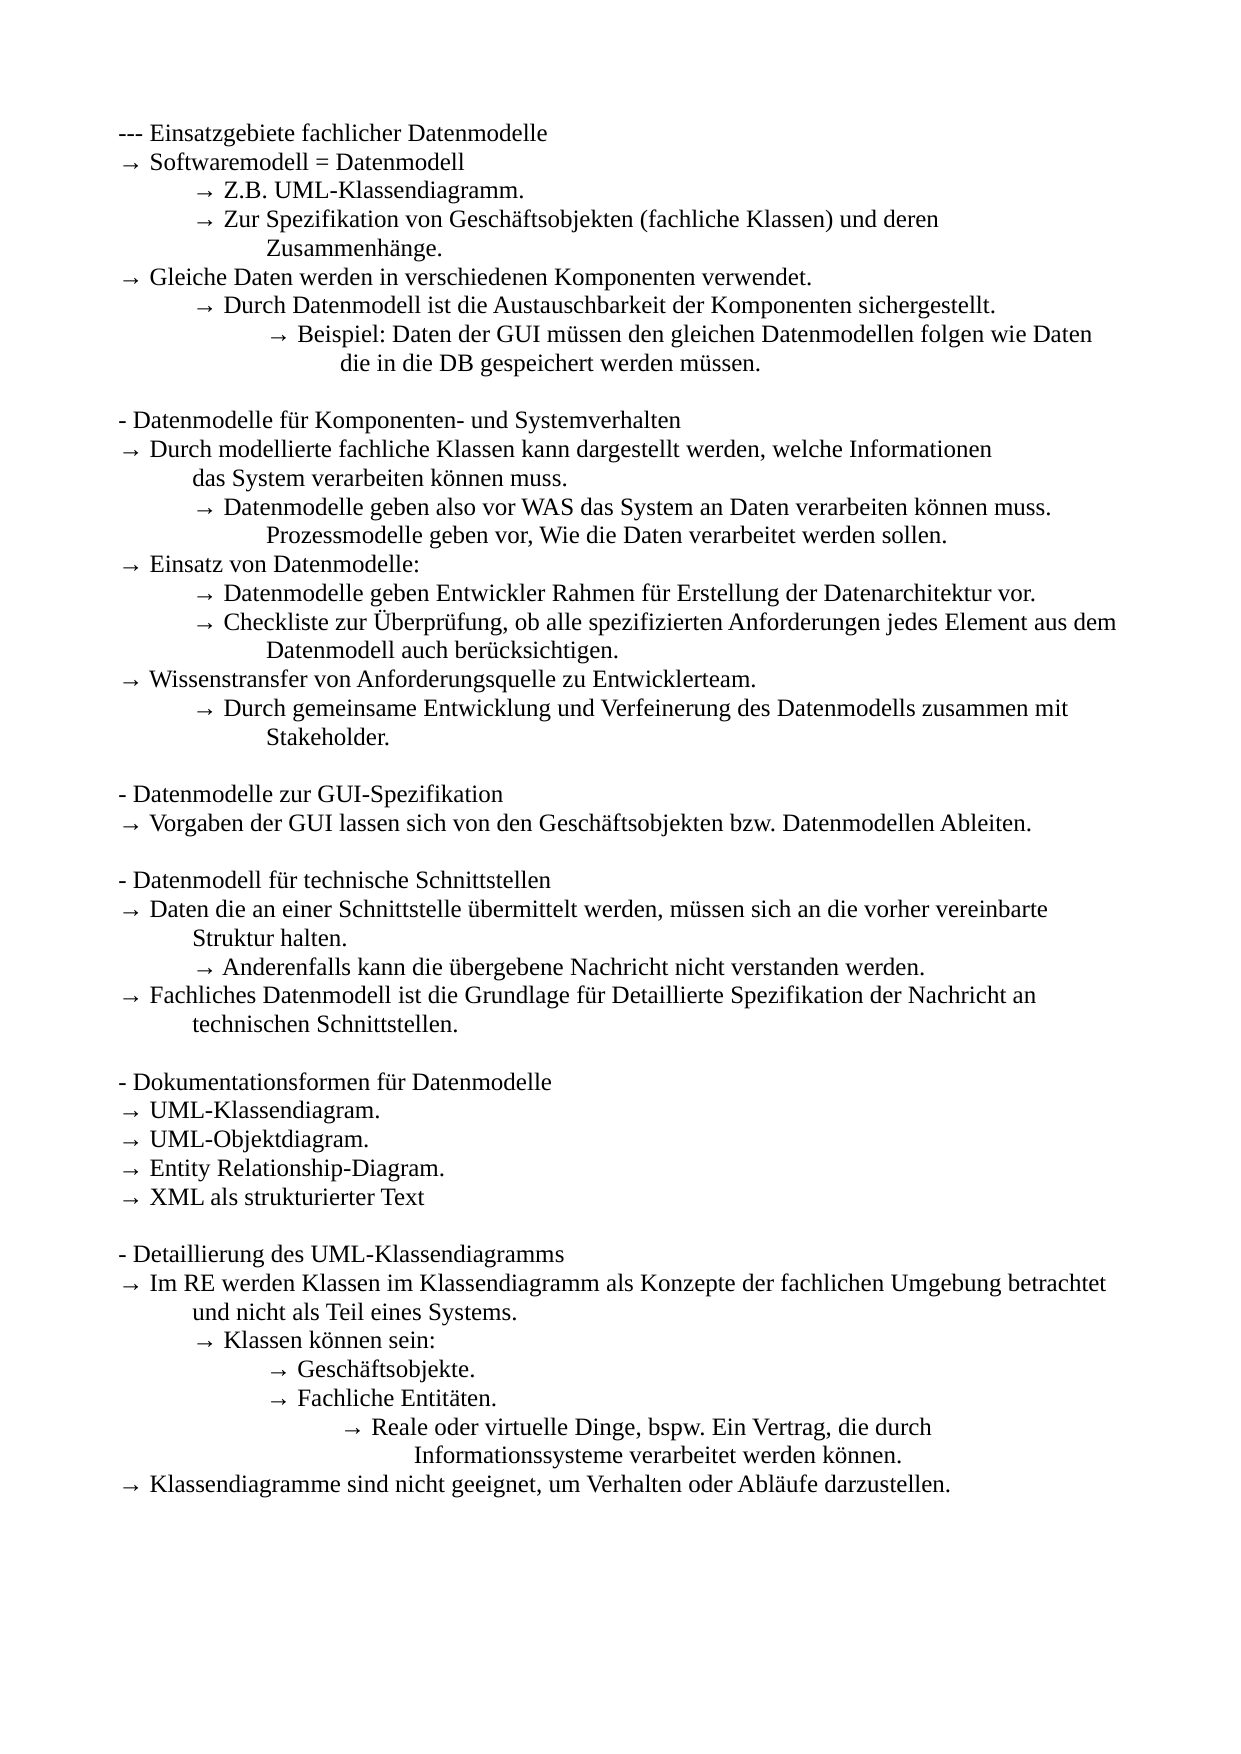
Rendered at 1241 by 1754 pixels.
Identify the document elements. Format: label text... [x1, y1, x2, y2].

text → XML als strukturierter Text [118, 1182, 1122, 1211]
text - Dokumentationsformen für Datenmodelle [118, 1067, 1122, 1096]
text - Datenmodelle zur GUI-Spezifikation [118, 779, 1122, 808]
text - Datenmodell für technische Schnittstellen [118, 866, 1122, 894]
text → Datenmodelle geben also vor WAS das System an Daten verarbeiten können muss. [118, 492, 1122, 521]
text → Im RE werden Klassen im Klassendiagramm als Konzepte der fachlichen Umgebung betrachtet [118, 1268, 1122, 1297]
text → UML-Klassendiagram. [118, 1096, 1122, 1124]
text → Reale oder virtuelle Dinge, bspw. Ein Vertrag, die durch [118, 1412, 1122, 1441]
text → Datenmodelle geben Entwickler Rahmen für Erstellung der Datenarchitektur vor. [118, 578, 1122, 607]
text → Klassendiagramme sind nicht geeignet, um Verhalten oder Abläufe darzustellen. [118, 1469, 1122, 1498]
text → Anderenfalls kann die übergebene Nachricht nicht verstanden werden. [118, 952, 1122, 981]
text → Vorgaben der GUI lassen sich von den Geschäftsobjekten bzw. Datenmodellen Ableiten. [118, 808, 1122, 837]
text - Datenmodelle für Komponenten- und Systemverhalten [118, 406, 1122, 434]
text Struktur halten. [118, 923, 1122, 952]
text → Geschäftsobjekte. [118, 1354, 1122, 1383]
text → Fachliches Datenmodell ist die Grundlage für Detaillierte Spezifikation der Nachricht an [118, 981, 1122, 1009]
text → Durch Datenmodell ist die Austauschbarkeit der Komponenten sichergestellt. [118, 291, 1122, 319]
text --- Einsatzgebiete fachlicher Datenmodelle [118, 118, 1122, 147]
text → Durch gemeinsame Entwicklung und Verfeinerung des Datenmodells zusammen mit [118, 693, 1122, 722]
text Zusammenhänge. [118, 233, 1122, 262]
text → Wissenstransfer von Anforderungsquelle zu Entwicklerteam. [118, 664, 1122, 693]
text die in die DB gespeichert werden müssen. [118, 348, 1122, 377]
text Prozessmodelle geben vor, Wie die Daten verarbeitet werden sollen. [118, 521, 1122, 549]
text technischen Schnittstellen. [118, 1009, 1122, 1038]
text → Softwaremodell = Datenmodell [118, 147, 1122, 176]
text → Daten die an einer Schnittstelle übermittelt werden, müssen sich an die vorher vereinbarte [118, 894, 1122, 923]
text → Entity Relationship-Diagram. [118, 1153, 1122, 1182]
text → UML-Objektdiagram. [118, 1124, 1122, 1153]
text → Beispiel: Daten der GUI müssen den gleichen Datenmodellen folgen wie Daten [118, 319, 1122, 348]
text Stakeholder. [118, 722, 1122, 751]
text → Checkliste zur Überprüfung, ob alle spezifizierten Anforderungen jedes Element aus dem [118, 607, 1122, 636]
text und nicht als Teil eines Systems. [118, 1297, 1122, 1326]
text → Durch modellierte fachliche Klassen kann dargestellt werden, welche Informationen [118, 434, 1122, 463]
text → Gleiche Daten werden in verschiedenen Komponenten verwendet. [118, 262, 1122, 291]
text → Klassen können sein: [118, 1326, 1122, 1354]
text → Z.B. UML-Klassendiagramm. [118, 176, 1122, 204]
text das System verarbeiten können muss. [118, 463, 1122, 492]
text Datenmodell auch berücksichtigen. [118, 636, 1122, 664]
text → Einsatz von Datenmodelle: [118, 549, 1122, 578]
text - Detaillierung des UML-Klassendiagramms [118, 1239, 1122, 1268]
text → Fachliche Entitäten. [118, 1383, 1122, 1412]
text → Zur Spezifikation von Geschäftsobjekten (fachliche Klassen) und deren [118, 204, 1122, 233]
text Informationssysteme verarbeitet werden können. [118, 1441, 1122, 1469]
